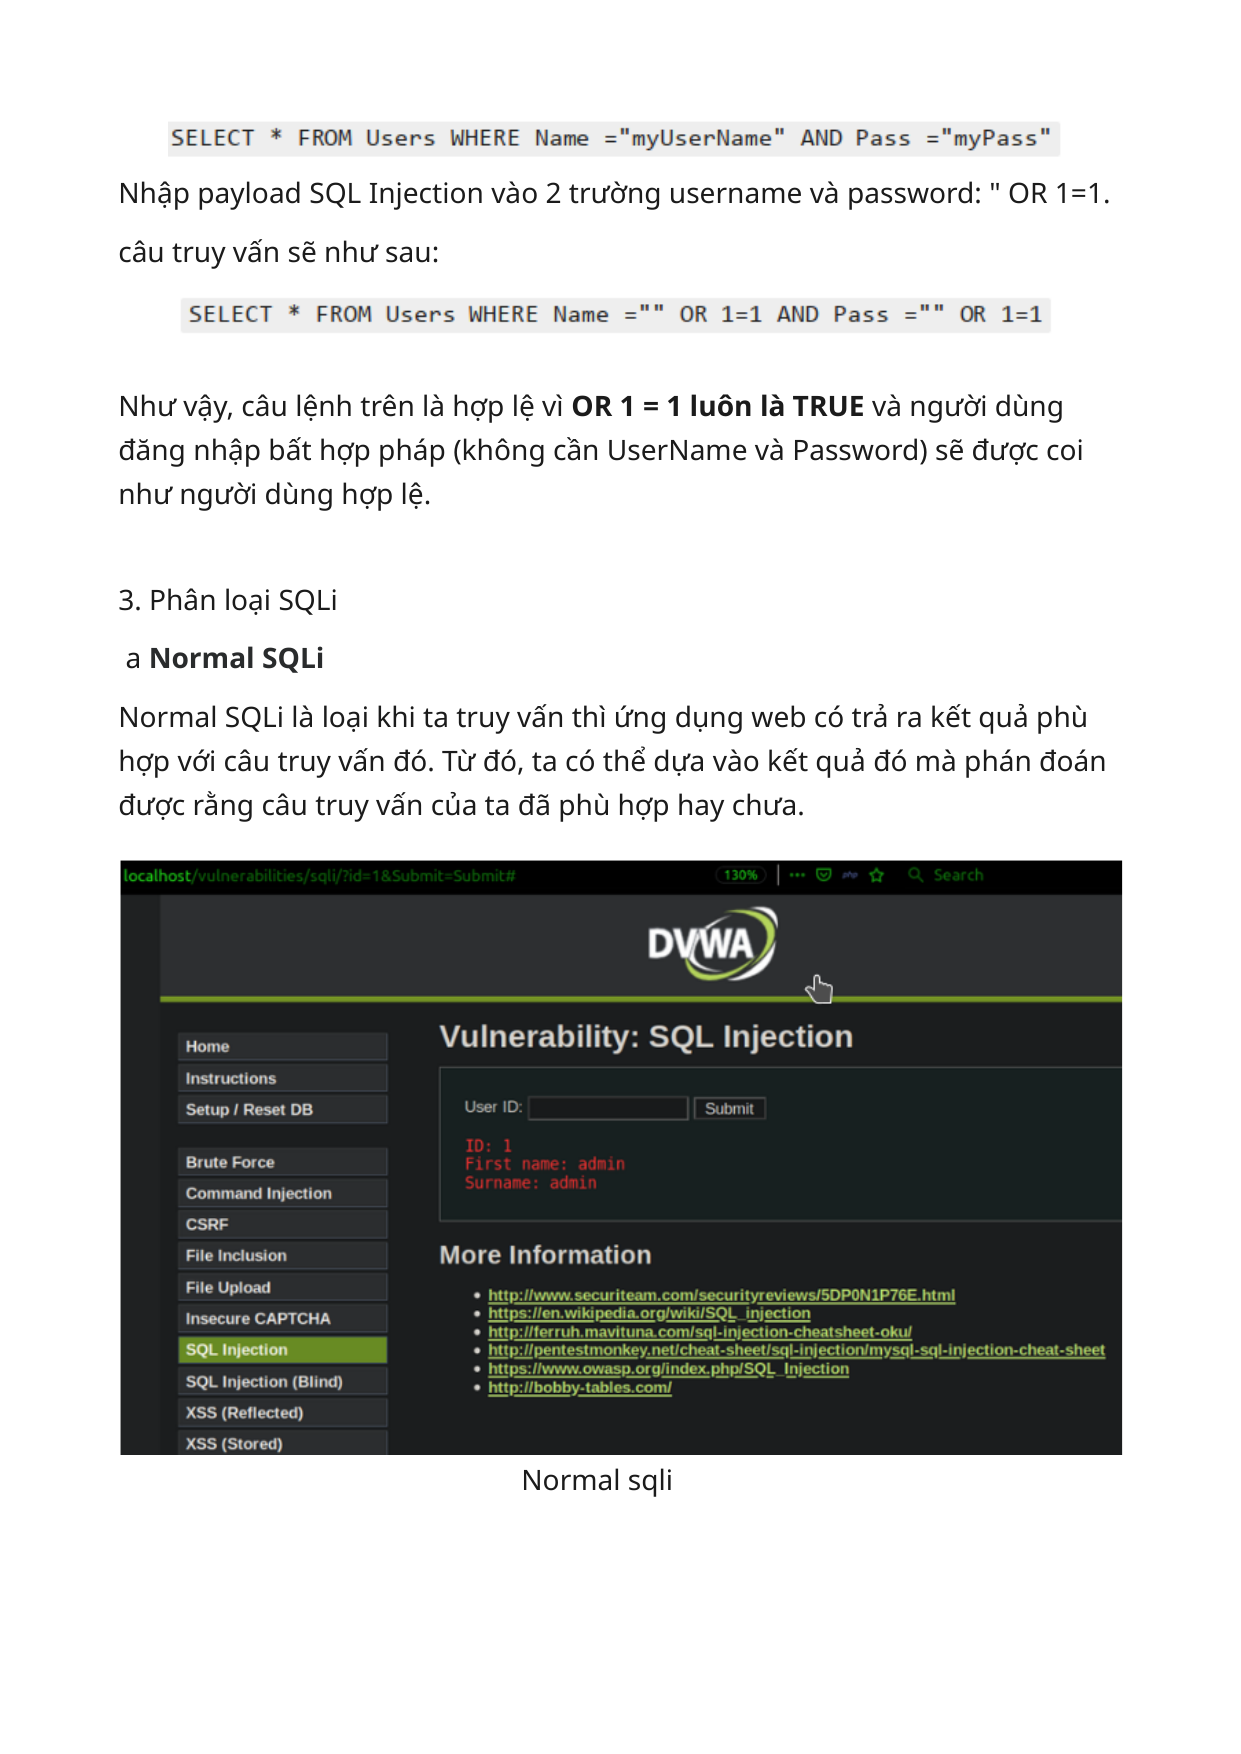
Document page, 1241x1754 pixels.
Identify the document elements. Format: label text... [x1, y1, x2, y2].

picture [118, 858, 1123, 1455]
text câu truy vấn sẽ như sau: [118, 232, 1122, 270]
picture [168, 103, 1073, 168]
text Normal sqli [118, 1455, 1122, 1499]
text [118, 830, 1122, 858]
text Normal SQLi là loại khi ta truy vấn thì ứng dụng web có trả ra kết quả phù hợp với câu truy vấn đó. Từ đó, ta có thể dựa vào kết quả đó mà phán đoán được rằng câu truy vấn của ta đã phù hợp hay chưa. [118, 697, 1122, 824]
text Nhập payload SQL Injection vào 2 trường username và password: " OR 1=1. [118, 166, 1122, 212]
text Như vậy, câu lệnh trên là hợp lệ vì OR 1 = 1 luôn là TRUE và người dùng đăng nhập bất hợp pháp (không cần UserName và Password) sẽ được coi như người dùng hợp lệ. [118, 386, 1122, 512]
text 3. Phân loại SQLi [118, 580, 1122, 618]
picture [178, 292, 1059, 338]
text a Normal SQLi [118, 639, 1122, 677]
